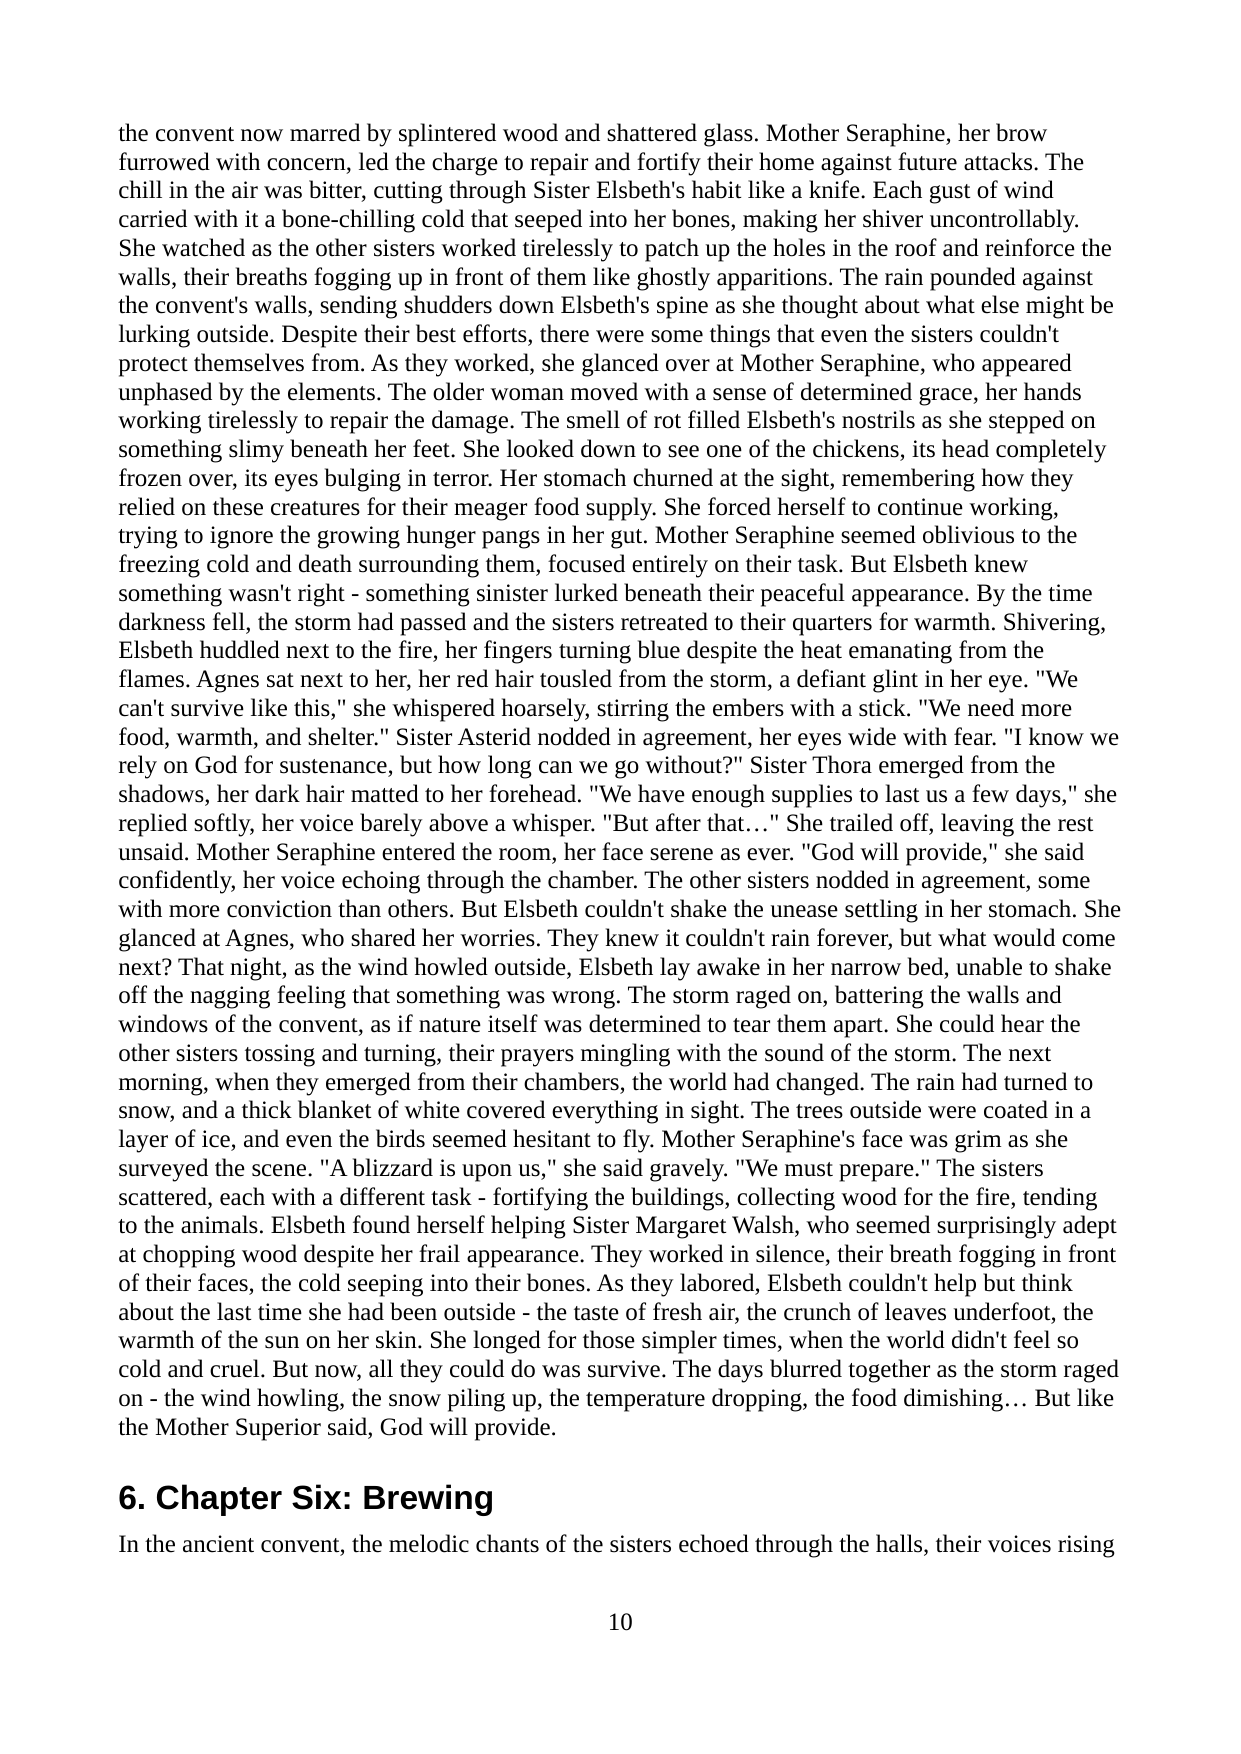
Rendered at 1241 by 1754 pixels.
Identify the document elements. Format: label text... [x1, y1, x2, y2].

subtitle Chapter Six: Brewing [118, 1478, 1122, 1517]
text the convent now marred by splintered wood and shattered glass. Mother Seraphine, her brow furrowed with concern, led the charge to repair and fortify their home against future attacks. The chill in the air was bitter, cutting through Sister Elsbeth's habit like a knife. Each gust of wind carried with it a bone-chilling cold that seeped into her bones, making her shiver uncontrollably. She watched as the other sisters worked tirelessly to patch up the holes in the roof and reinforce the walls, their breaths fogging up in front of them like ghostly apparitions. The rain pounded against the convent's walls, sending shudders down Elsbeth's spine as she thought about what else might be lurking outside. Despite their best efforts, there were some things that even the sisters couldn't protect themselves from. As they worked, she glanced over at Mother Seraphine, who appeared unphased by the elements. The older woman moved with a sense of determined grace, her hands working tirelessly to repair the damage. The smell of rot filled Elsbeth's nostrils as she stepped on something slimy beneath her feet. She looked down to see one of the chickens, its head completely frozen over, its eyes bulging in terror. Her stomach churned at the sight, remembering how they relied on these creatures for their meager food supply. She forced herself to continue working, trying to ignore the growing hunger pangs in her gut. Mother Seraphine seemed oblivious to the freezing cold and death surrounding them, focused entirely on their task. But Elsbeth knew something wasn't right - something sinister lurked beneath their peaceful appearance. By the time darkness fell, the storm had passed and the sisters retreated to their quarters for warmth. Shivering, Elsbeth huddled next to the fire, her fingers turning blue despite the heat emanating from the flames. Agnes sat next to her, her red hair tousled from the storm, a defiant glint in her eye. "We can't survive like this," she whispered hoarsely, stirring the embers with a stick. "We need more food, warmth, and shelter." Sister Asterid nodded in agreement, her eyes wide with fear. "I know we rely on God for sustenance, but how long can we go without?" Sister Thora emerged from the shadows, her dark hair matted to her forehead. "We have enough supplies to last us a few days," she replied softly, her voice barely above a whisper. "But after that…" She trailed off, leaving the rest unsaid. Mother Seraphine entered the room, her face serene as ever. "God will provide," she said confidently, her voice echoing through the chamber. The other sisters nodded in agreement, some with more conviction than others. But Elsbeth couldn't shake the unease settling in her stomach. She glanced at Agnes, who shared her worries. They knew it couldn't rain forever, but what would come next? That night, as the wind howled outside, Elsbeth lay awake in her narrow bed, unable to shake off the nagging feeling that something was wrong. The storm raged on, battering the walls and windows of the convent, as if nature itself was determined to tear them apart. She could hear the other sisters tossing and turning, their prayers mingling with the sound of the storm. The next morning, when they emerged from their chambers, the world had changed. The rain had turned to snow, and a thick blanket of white covered everything in sight. The trees outside were coated in a layer of ice, and even the birds seemed hesitant to fly. Mother Seraphine's face was grim as she surveyed the scene. "A blizzard is upon us," she said gravely. "We must prepare." The sisters scattered, each with a different task - fortifying the buildings, collecting wood for the fire, tending to the animals. Elsbeth found herself helping Sister Margaret Walsh, who seemed surprisingly adept at chopping wood despite her frail appearance. They worked in silence, their breath fogging in front of their faces, the cold seeping into their bones. As they labored, Elsbeth couldn't help but think about the last time she had been outside - the taste of fresh air, the crunch of leaves underfoot, the warmth of the sun on her skin. She longed for those simpler times, when the world didn't feel so cold and cruel. But now, all they could do was survive. The days blurred together as the storm raged on - the wind howling, the snow piling up, the temperature dropping, the food dimishing… But like the Mother Superior said, God will provide. [118, 118, 1122, 1441]
text In the ancient convent, the melodic chants of the sisters echoed through the halls, their voices rising [118, 1529, 1122, 1558]
